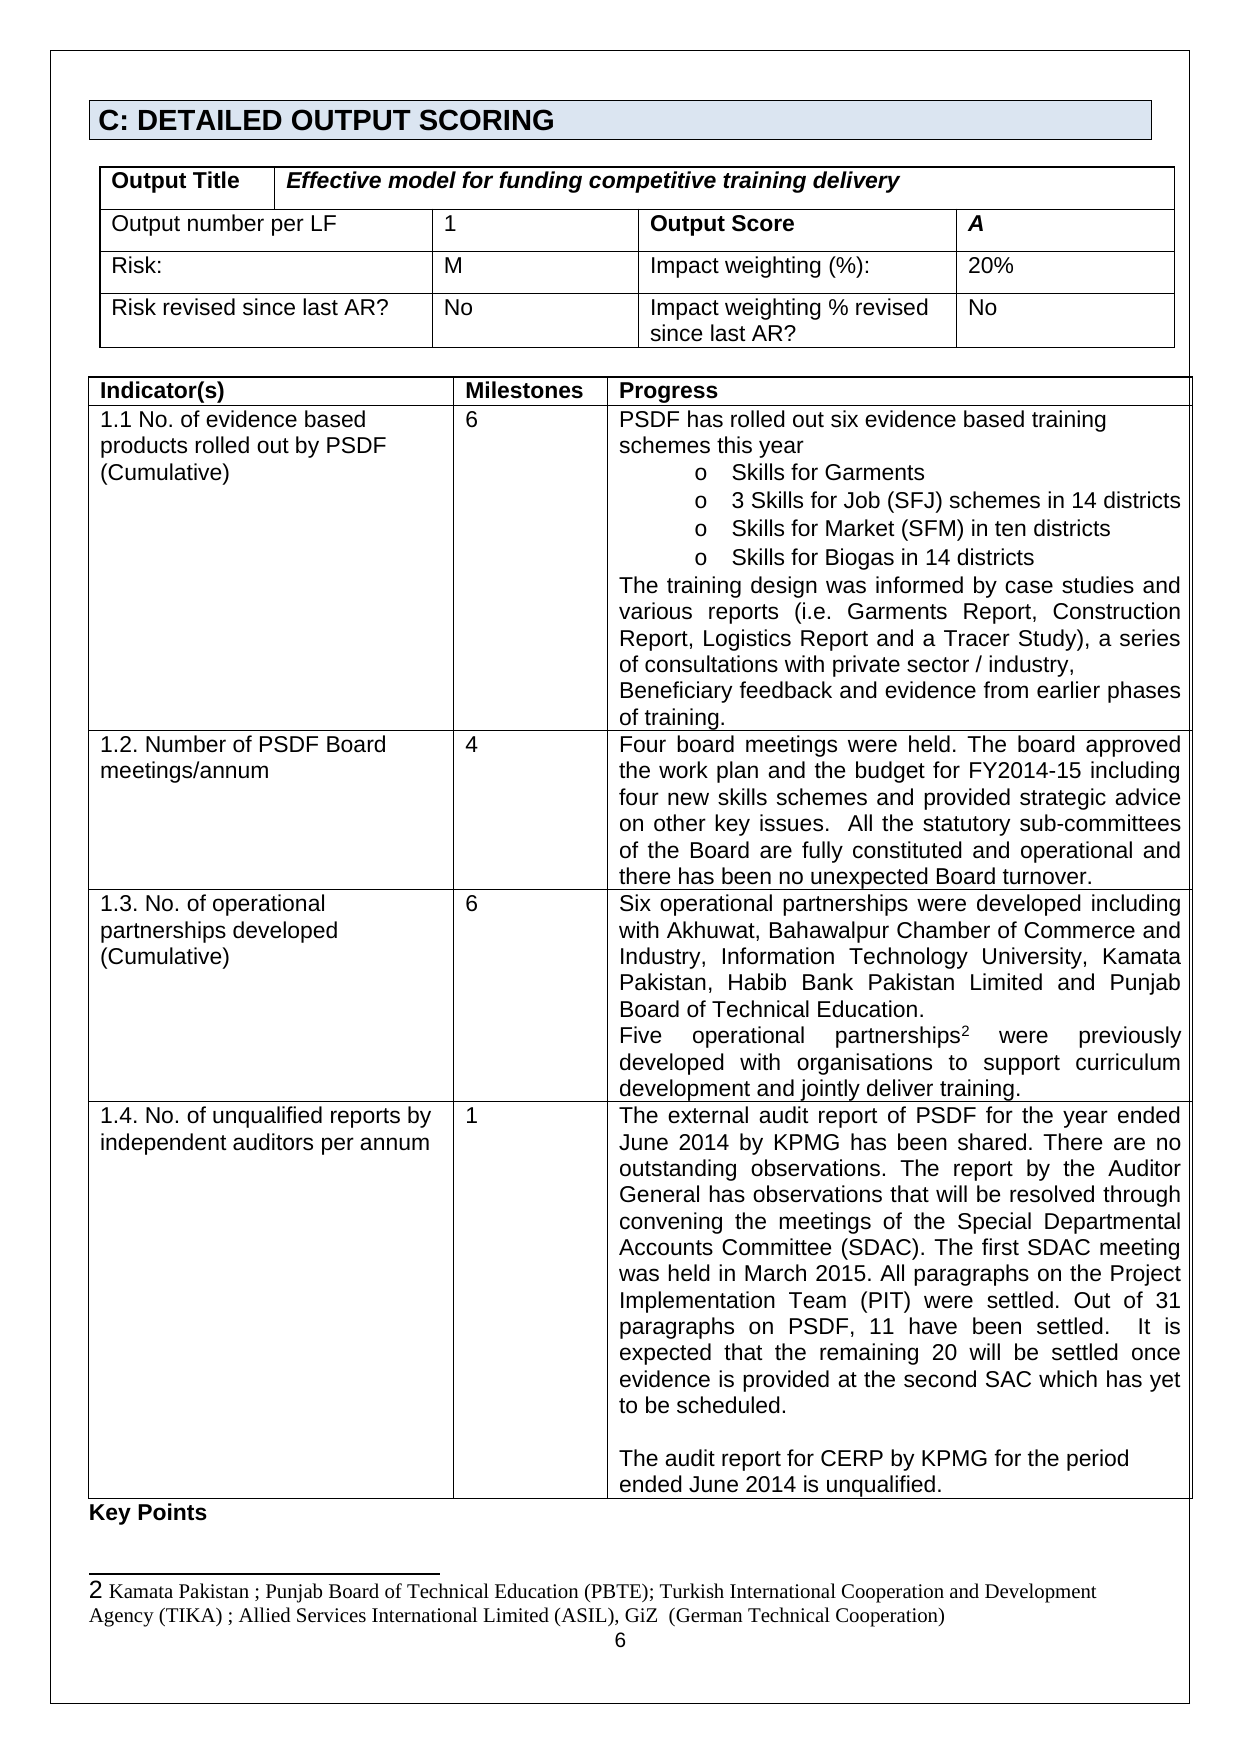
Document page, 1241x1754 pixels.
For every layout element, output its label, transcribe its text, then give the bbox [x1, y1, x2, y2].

table_cell Output number per LF [101, 210, 432, 251]
table_cell Output Score [639, 210, 956, 251]
table_cell PSDF has rolled out six evidence based training schemes this year Skills for Garments 3 Skills for Job (SFJ) schemes in 14 districts Skills for Market (SFM) in ten districts Skills for Biogas in 14 districts The training design was informed by case studies and various reports (i.e. Garments Report, Construction Report, Logistics Report and a Tracer Study), a series of consultations with private sector / industry, Beneficiary feedback and evidence from earlier phases of training. [608, 406, 1189, 730]
table_cell 1.3. No. of operational partnerships developed (Cumulative) [89, 890, 453, 1101]
text Key Points [89, 1499, 1152, 1525]
table_cell Four board meetings were held. The board approved the work plan and the budget for FY2014-15 including four new skills schemes and provided strategic advice on other key issues. All the statutory sub-committees of the Board are fully constituted and operational and there has been no unexpected Board turnover. [608, 731, 1189, 889]
table_header Indicator(s) [89, 378, 453, 405]
table_cell 1.2. Number of PSDF Board meetings/annum [89, 731, 453, 889]
table_cell Impact weighting (%): [639, 252, 956, 293]
table_cell 1 [433, 210, 638, 251]
table_cell 6 [454, 406, 607, 730]
table_header Milestones [454, 378, 607, 405]
table_cell 1.1 No. of evidence based products rolled out by PSDF (Cumulative) [89, 406, 453, 730]
table_header Progress [608, 378, 1189, 405]
table_cell Six operational partnerships were developed including with Akhuwat, Bahawalpur Chamber of Commerce and Industry, Information Technology University, Kamata Pakistan, Habib Bank Pakistan Limited and Punjab Board of Technical Education. Five operational partnerships were previously developed with organisations to support curriculum development and jointly deliver training. [608, 890, 1189, 1101]
table_header Output Title [101, 168, 274, 208]
table_cell No [433, 294, 638, 347]
table_cell 1.4. No. of unqualified reports by independent auditors per annum [89, 1102, 453, 1497]
table_cell The external audit report of PSDF for the year ended June 2014 by KPMG has been shared. There are no outstanding observations. The report by the Auditor General has observations that will be resolved through convening the meetings of the Special Departmental Accounts Committee (SDAC). The first SDAC meeting was held in March 2015. All paragraphs on the Project Implementation Team (PIT) were settled. Out of 31 paragraphs on PSDF, 11 have been settled. It is expected that the remaining 20 will be settled once evidence is provided at the second SAC which has yet to be scheduled. The audit report for CERP by KPMG for the period ended June 2014 is unqualified. [608, 1102, 1189, 1497]
table_cell Risk: [101, 252, 432, 293]
table_cell No [957, 294, 1174, 347]
subtitle C: DETAILED OUTPUT SCORING [90, 101, 1151, 139]
table_cell 20% [957, 252, 1174, 293]
table_cell 6 [454, 890, 607, 1101]
table_cell Risk revised since last AR? [101, 294, 432, 347]
table_header Effective model for funding competitive training delivery [275, 168, 1174, 208]
table_cell Impact weighting % revised since last AR? [639, 294, 956, 347]
table_cell 1 [454, 1102, 607, 1497]
table_cell 4 [454, 731, 607, 889]
table_cell M [433, 252, 638, 293]
table_cell A [957, 210, 1174, 251]
